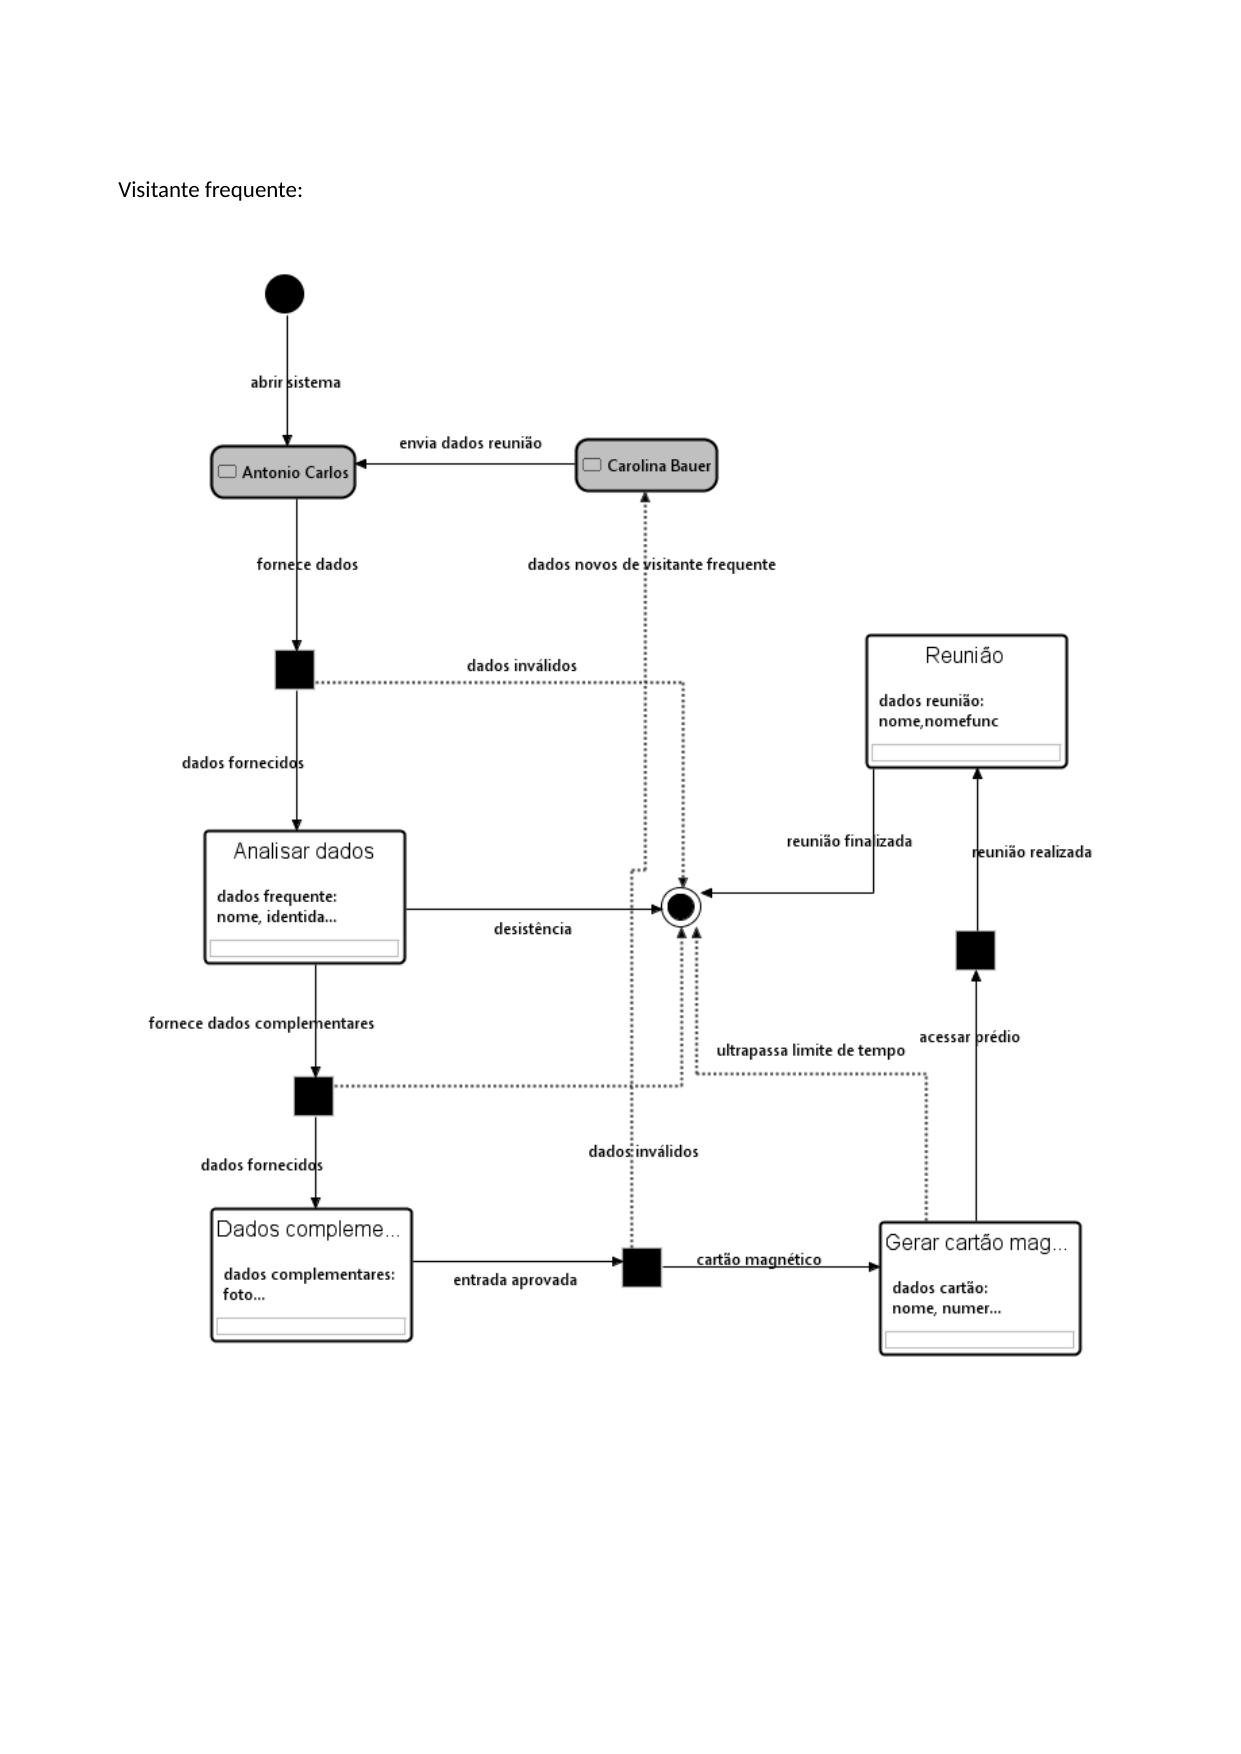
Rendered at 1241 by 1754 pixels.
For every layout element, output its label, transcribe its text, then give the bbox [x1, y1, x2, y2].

text Visitante frequente: [118, 176, 1122, 204]
picture [118, 261, 1123, 1369]
